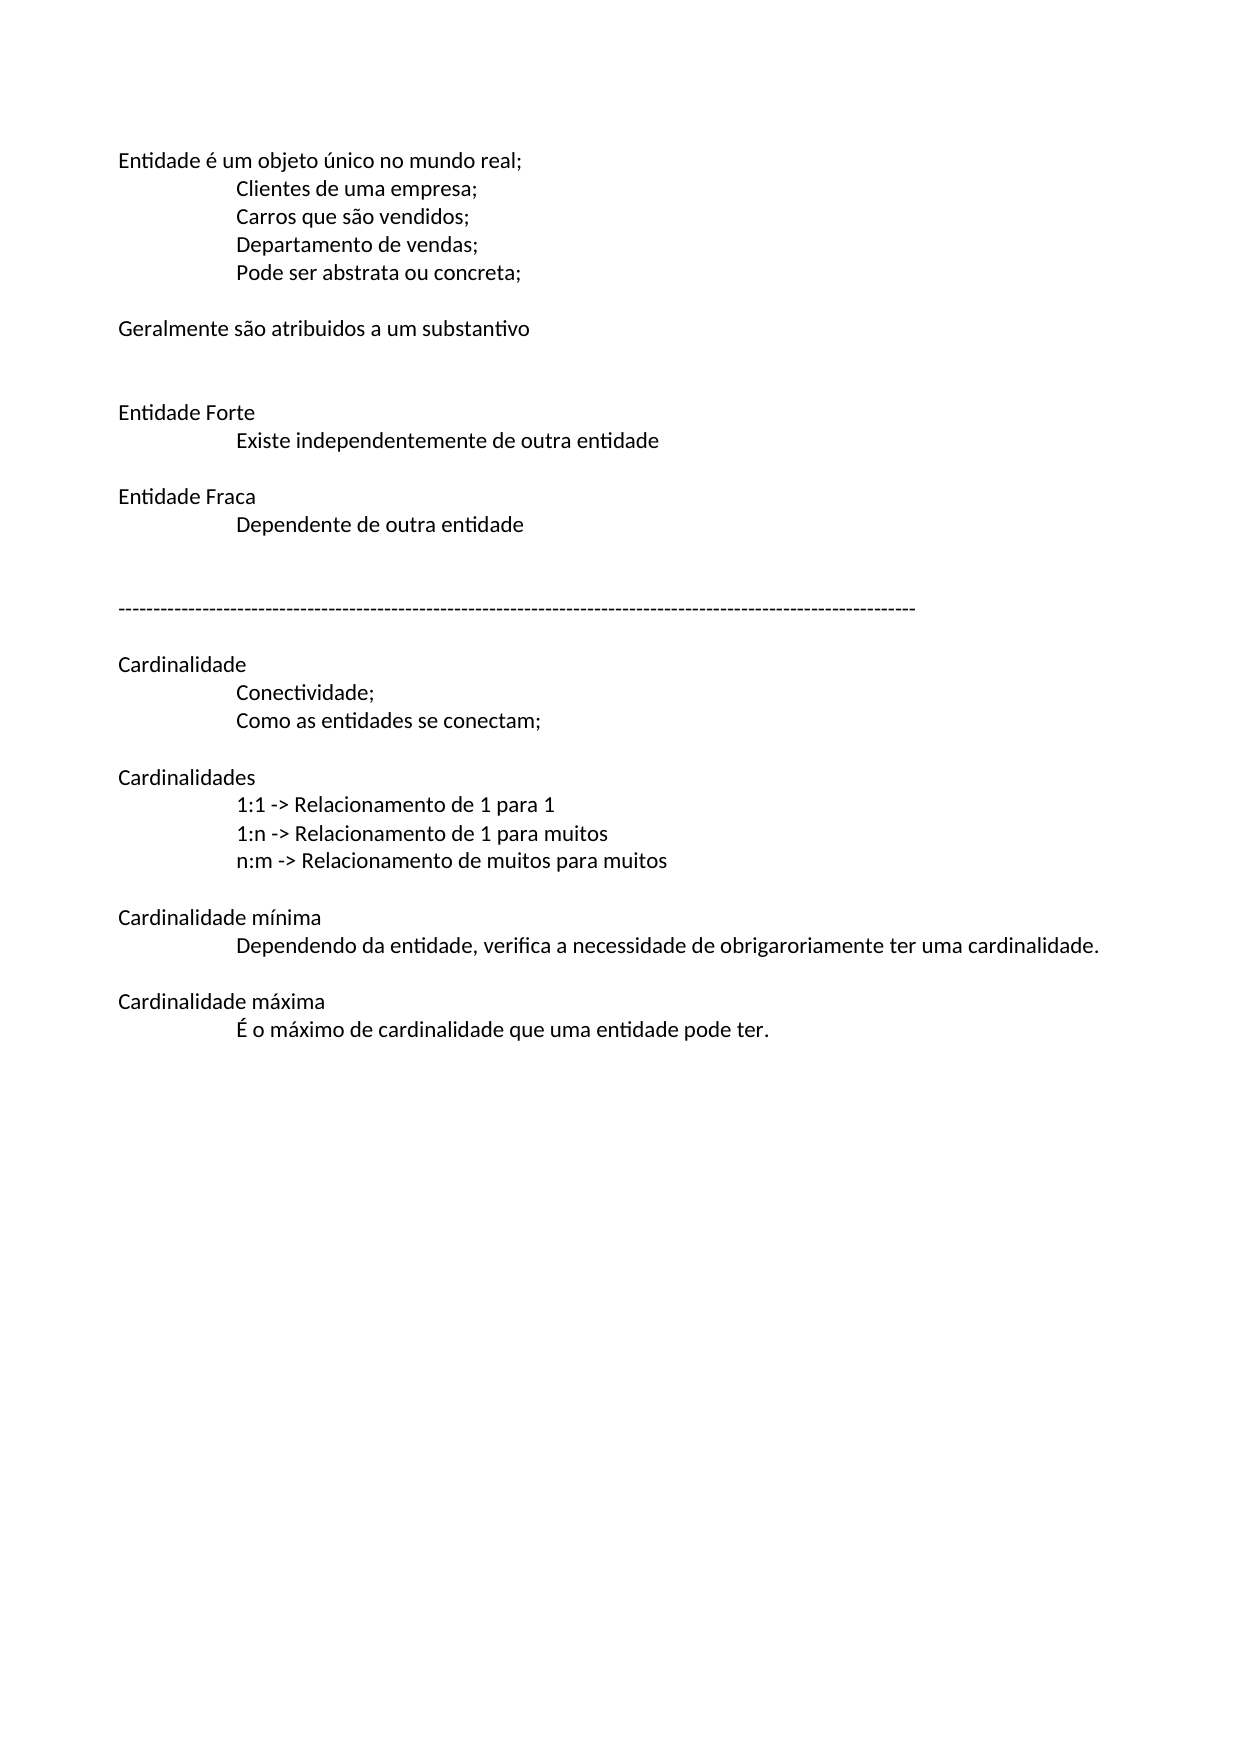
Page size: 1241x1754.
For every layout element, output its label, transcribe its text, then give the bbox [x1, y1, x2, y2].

text Como as entidades se conectam; [118, 707, 1122, 734]
text n:m -> Relacionamento de muitos para muitos [118, 847, 1122, 875]
text 1:n -> Relacionamento de 1 para muitos [118, 819, 1122, 847]
text Dependente de outra entidade [118, 510, 1122, 538]
text Cardinalidade máxima [118, 987, 1122, 1015]
text Carros que são vendidos; [118, 202, 1122, 230]
text Dependendo da entidade, verifica a necessidade de obrigaroriamente ter uma cardinalidade. [118, 931, 1122, 959]
text Geralmente são atribuidos a um substantivo [118, 314, 1122, 342]
text É o máximo de cardinalidade que uma entidade pode ter. [118, 1015, 1122, 1043]
text Existe independentemente de outra entidade [118, 426, 1122, 454]
text Entidade Forte [118, 398, 1122, 426]
text Departamento de vendas; [118, 230, 1122, 258]
text Clientes de uma empresa; [118, 174, 1122, 202]
text Conectividade; [118, 678, 1122, 707]
text Cardinalidade [118, 651, 1122, 678]
text Cardinalidade mínima [118, 903, 1122, 931]
text 1:1 -> Relacionamento de 1 para 1 [118, 791, 1122, 819]
text Cardinalidades [118, 763, 1122, 791]
text Entidade Fraca [118, 482, 1122, 510]
text Entidade é um objeto único no mundo real; [118, 146, 1122, 174]
text ------------------------------------------------------------------------------------------------------------------ [118, 594, 1122, 622]
text Pode ser abstrata ou concreta; [118, 258, 1122, 286]
